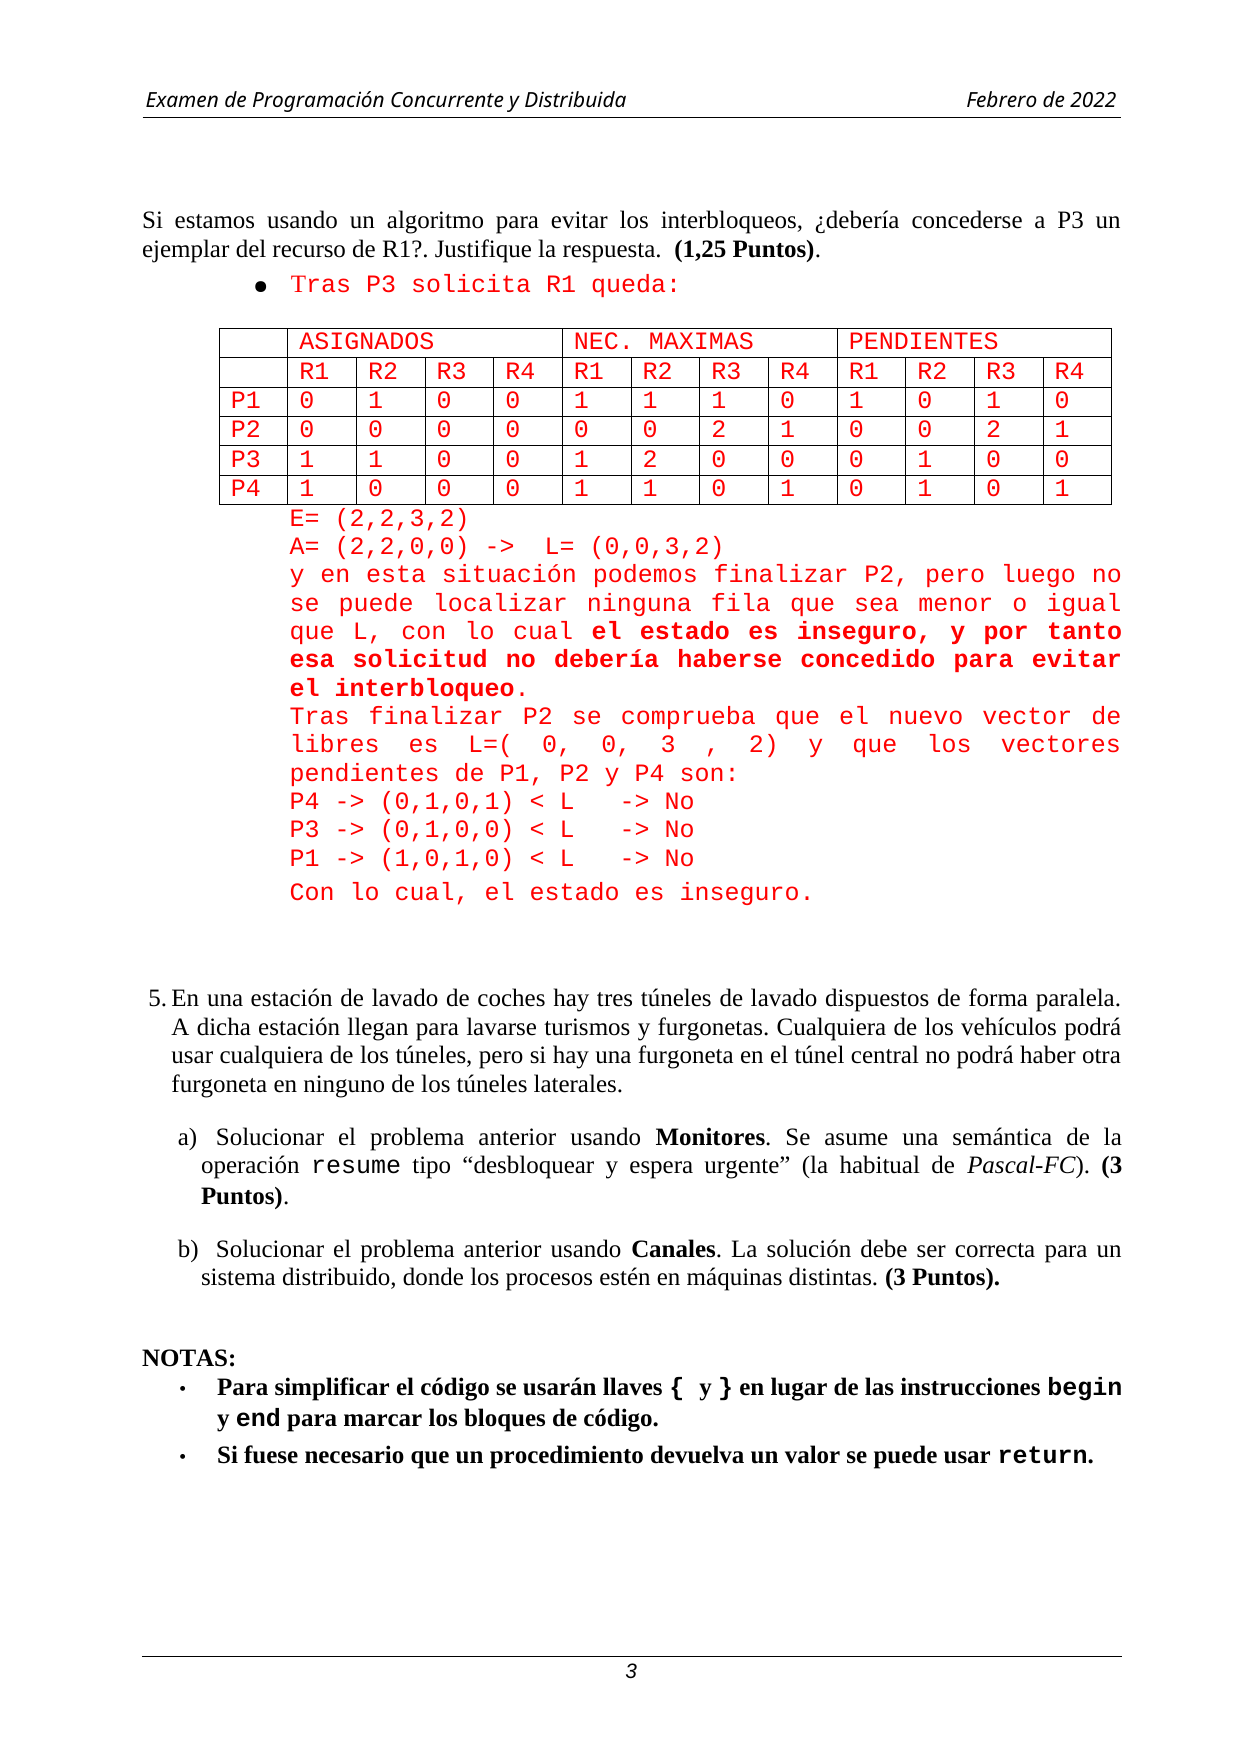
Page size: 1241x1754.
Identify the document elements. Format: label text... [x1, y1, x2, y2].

table_cell R4 [769, 358, 837, 387]
table_cell R3 [975, 358, 1043, 387]
text Tras finalizar P2 se comprueba que el nuevo vector de libres es L=( 0, 0, 3 , 2) y que los vectores pendientes de P1, P2 y P4 son: [289, 703, 1122, 788]
text y en esta situación podemos finalizar P2, pero luego no se puede localizar ninguna fila que sea menor o igual que L, con lo cual el estado es inseguro, y por tanto esa solicitud no debería haberse concedido para evitar el interbloqueo. [289, 562, 1122, 703]
table_cell P4 [220, 476, 287, 504]
table_cell 0 [426, 476, 493, 504]
table_cell 0 [975, 476, 1043, 504]
table_cell 1 [769, 417, 837, 445]
table_cell R1 [563, 358, 631, 387]
list Solucionar el problema anterior usando Monitores. Se asume una semántica de la operación resume tipo “desbloquear y espera urgente” (la habitual de Pascal-FC). (3 Puntos). [171, 1122, 1122, 1210]
table_cell 1 [563, 388, 631, 416]
table_cell 2 [632, 446, 699, 475]
table_cell 0 [426, 446, 493, 475]
text E= (2,2,3,2) [289, 505, 1122, 533]
table_cell R1 [288, 358, 356, 387]
table_cell 0 [563, 417, 631, 445]
list Para simplificar el código se usarán llaves { y } en lugar de las instrucciones begin y end para marcar los bloques de código. [179, 1372, 1122, 1434]
table_cell 0 [1044, 388, 1111, 416]
table_cell P1 [220, 388, 287, 416]
table_header PENDIENTES [838, 329, 1111, 357]
table_cell 1 [700, 388, 768, 416]
table_cell 0 [838, 446, 905, 475]
table_cell 0 [494, 417, 562, 445]
table_cell 0 [426, 388, 493, 416]
table_header ASIGNADOS [288, 329, 562, 357]
table_cell R4 [1044, 358, 1111, 387]
table_cell 0 [906, 388, 974, 416]
text NOTAS: [142, 1343, 1122, 1372]
text P3 -> (0,1,0,0) < L -> No [289, 817, 1122, 845]
table_cell 1 [632, 476, 699, 504]
table_cell 1 [975, 388, 1043, 416]
table_cell 0 [906, 417, 974, 445]
table_cell 0 [1044, 446, 1111, 475]
table_cell R3 [426, 358, 493, 387]
table_cell 0 [975, 446, 1043, 475]
table_cell 1 [769, 476, 837, 504]
table_cell R2 [906, 358, 974, 387]
table_cell 0 [838, 417, 905, 445]
table_cell R1 [838, 358, 905, 387]
table_cell 0 [700, 476, 768, 504]
table_cell 0 [838, 476, 905, 504]
table_cell 1 [563, 446, 631, 475]
table_cell 1 [357, 446, 425, 475]
text P1 -> (1,0,1,0) < L -> No [289, 845, 1122, 873]
table_cell 1 [357, 388, 425, 416]
table_cell 0 [494, 476, 562, 504]
text Con lo cual, el estado es inseguro. [289, 879, 1122, 908]
table_cell 0 [494, 446, 562, 475]
table_cell 2 [700, 417, 768, 445]
table_cell 1 [563, 476, 631, 504]
list En una estación de lavado de coches hay tres túneles de lavado dispuestos de forma paralela. A dicha estación llegan para lavarse turismos y furgonetas. Cualquiera de los vehículos podrá usar cualquiera de los túneles, pero si hay una furgoneta en el túnel central no podrá haber otra furgoneta en ninguno de los túneles laterales. [142, 983, 1122, 1098]
table_cell 0 [426, 417, 493, 445]
table_cell 0 [357, 476, 425, 504]
table_cell 0 [769, 446, 837, 475]
text Si estamos usando un algoritmo para evitar los interbloqueos, ¿debería concederse a P3 un ejemplar del recurso de R1?. Justifique la respuesta. (1,25 Puntos). [142, 205, 1122, 263]
table_cell 0 [494, 388, 562, 416]
table_cell [220, 358, 287, 387]
table_cell R3 [700, 358, 768, 387]
text P4 -> (0,1,0,1) < L -> No [289, 788, 1122, 817]
table_header NEC. MAXIMAS [563, 329, 837, 357]
table_cell 0 [769, 388, 837, 416]
table_cell 1 [1044, 417, 1111, 445]
table_cell 0 [700, 446, 768, 475]
table_cell 0 [288, 417, 356, 445]
table_cell 1 [288, 446, 356, 475]
table_cell R2 [357, 358, 425, 387]
table_cell R4 [494, 358, 562, 387]
table_cell 1 [906, 476, 974, 504]
table_cell 1 [288, 476, 356, 504]
list Tras P3 solicita R1 queda: [253, 269, 1122, 299]
table_cell 1 [906, 446, 974, 475]
table_cell 0 [288, 388, 356, 416]
text A= (2,2,0,0) -> L= (0,0,3,2) [289, 533, 1122, 562]
table_header [220, 329, 287, 357]
table_cell 1 [838, 388, 905, 416]
table_cell 0 [632, 417, 699, 445]
table_cell P2 [220, 417, 287, 445]
table_cell 0 [357, 417, 425, 445]
list Si fuese necesario que un procedimiento devuelva un valor se puede usar return. [179, 1440, 1122, 1471]
table_cell P3 [220, 446, 287, 475]
table_cell 2 [975, 417, 1043, 445]
list Solucionar el problema anterior usando Canales. La solución debe ser correcta para un sistema distribuido, donde los procesos estén en máquinas distintas. (3 Puntos). [171, 1234, 1122, 1291]
table_cell R2 [632, 358, 699, 387]
table_cell 1 [1044, 476, 1111, 504]
table_cell 1 [632, 388, 699, 416]
